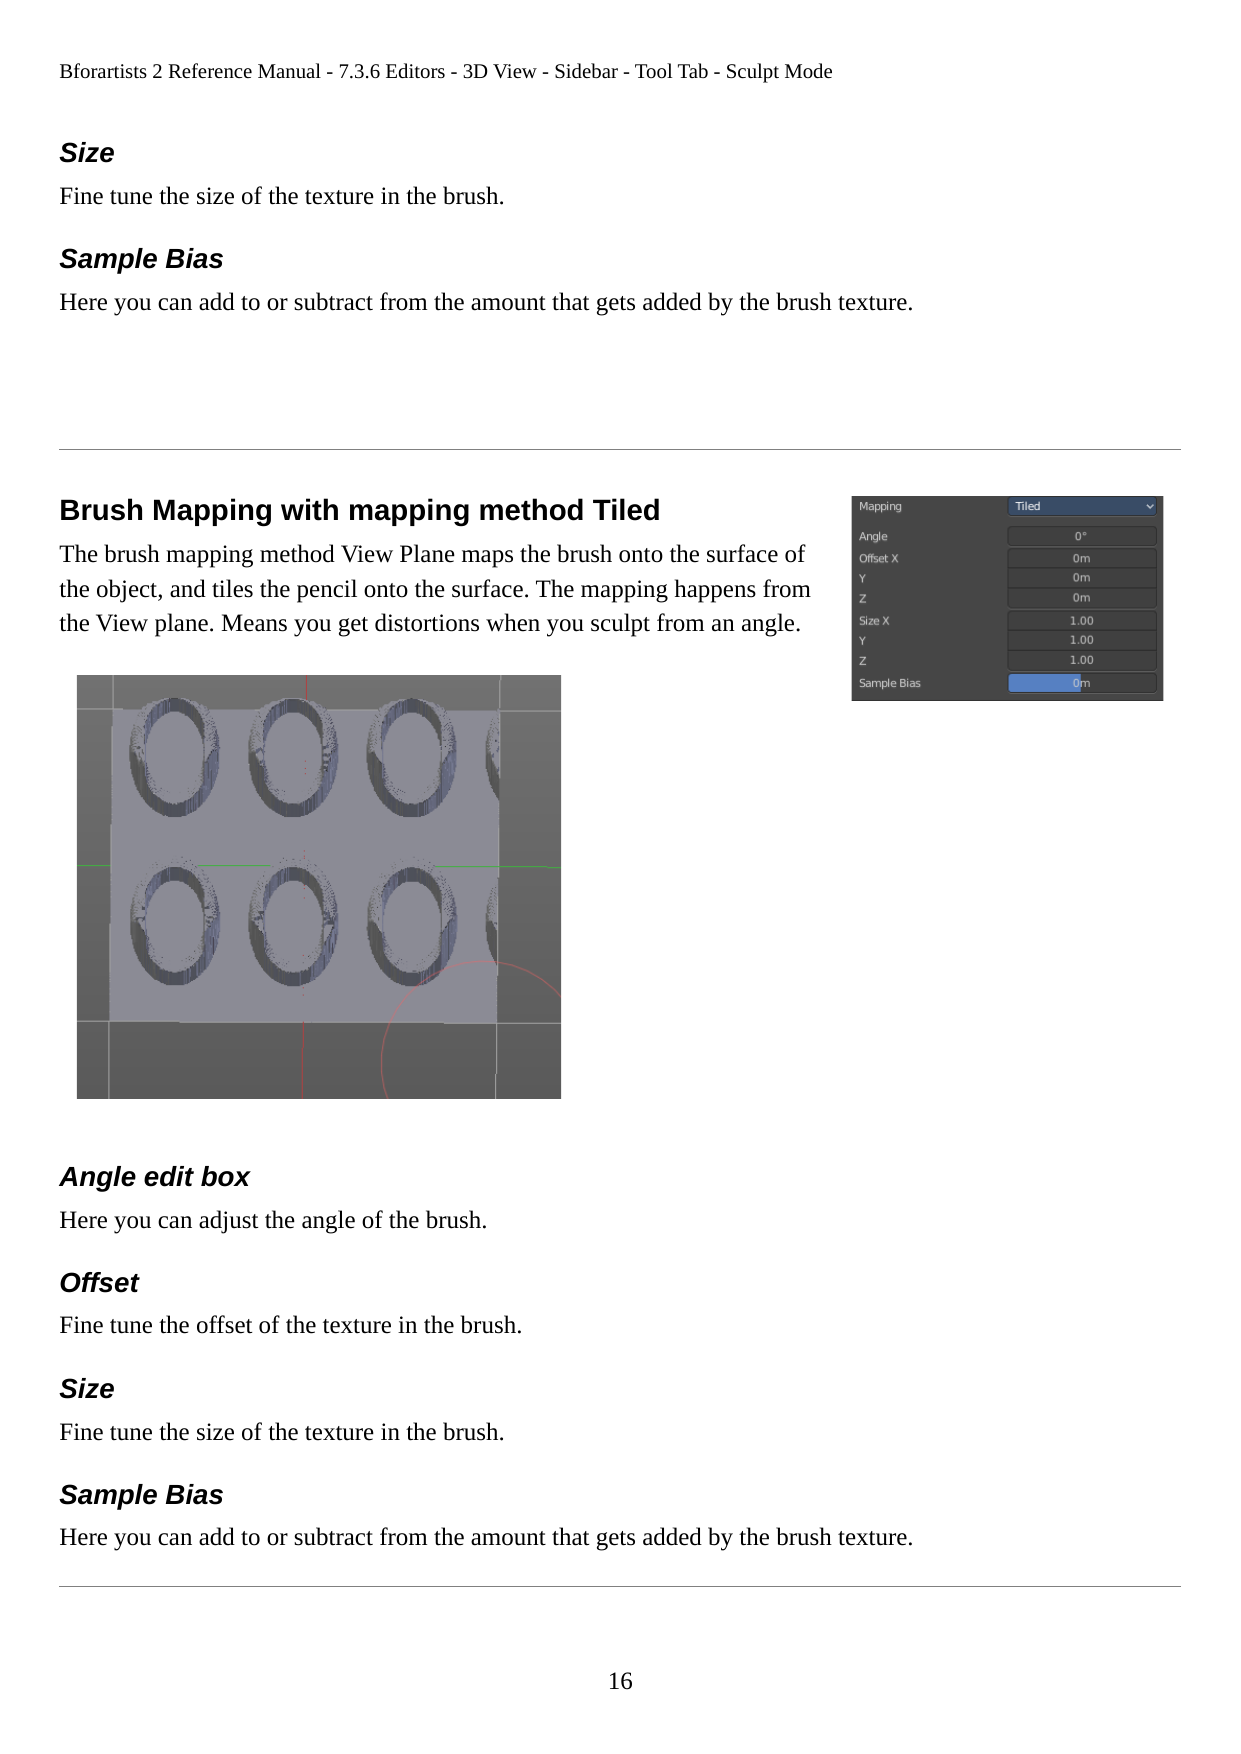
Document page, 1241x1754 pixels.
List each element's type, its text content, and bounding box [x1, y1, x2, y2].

text Fine tune the offset of the texture in the brush. [59, 1311, 1181, 1339]
picture [76, 675, 562, 1099]
text Fine tune the size of the texture in the brush. [59, 181, 1181, 210]
subtitle Angle edit box [59, 1160, 1181, 1192]
picture [851, 496, 1164, 701]
text Here you can add to or subtract from the amount that gets added by the brush texture. [59, 1522, 1181, 1551]
subtitle Sample Bias [59, 1478, 1181, 1510]
text Here you can add to or subtract from the amount that gets added by the brush texture. [59, 287, 1181, 316]
text Here you can adjust the angle of the brush. [59, 1205, 1181, 1233]
subtitle Sample Bias [59, 243, 1181, 274]
text Fine tune the size of the texture in the brush. [59, 1417, 1181, 1445]
subtitle Brush Mapping with mapping method Tiled [59, 493, 1181, 527]
subtitle Size [59, 1372, 1181, 1404]
subtitle Size [59, 137, 1181, 168]
text The brush mapping method View Plane maps the brush onto the surface of the object, and tiles the pencil onto the surface. The mapping happens from the View plane. Means you get distortions when you sculpt from an angle. [59, 539, 851, 637]
subtitle Offset [59, 1266, 1181, 1298]
